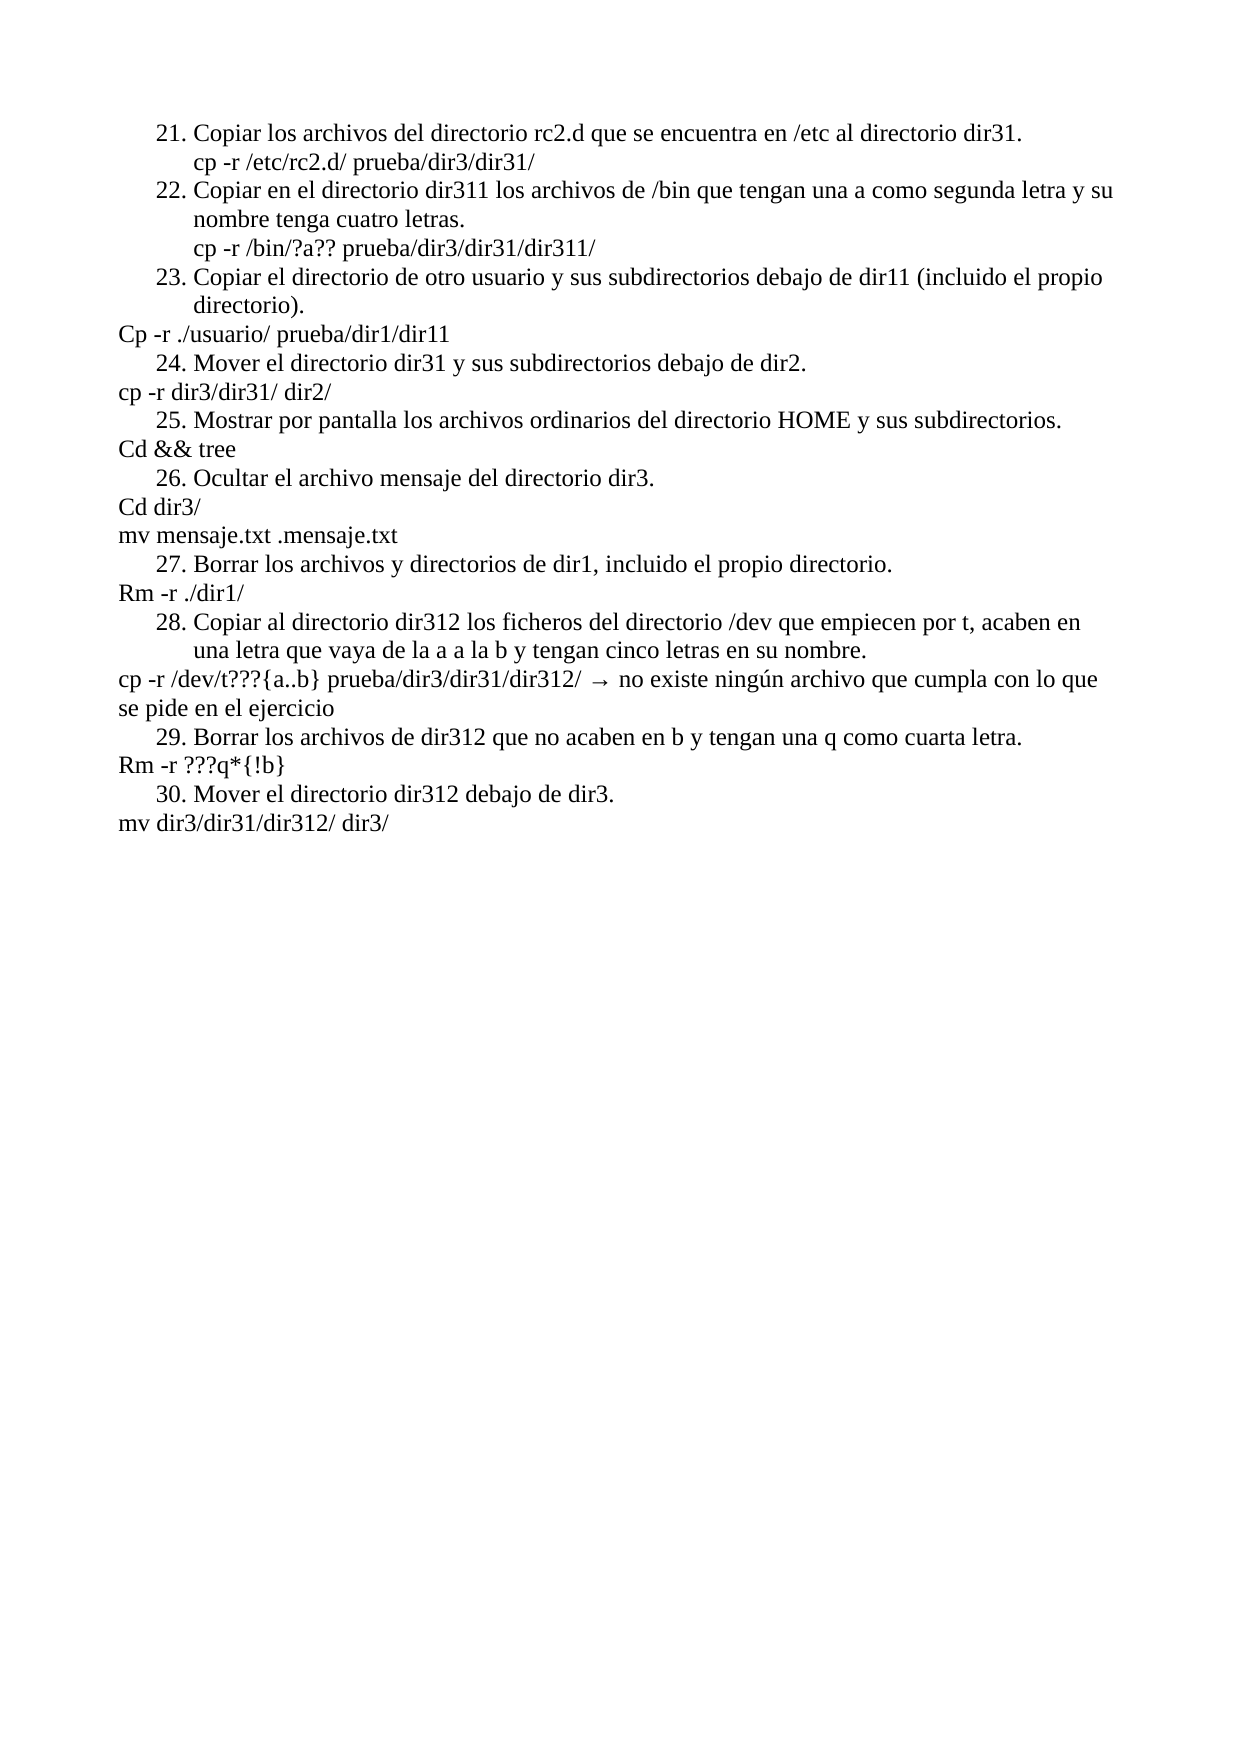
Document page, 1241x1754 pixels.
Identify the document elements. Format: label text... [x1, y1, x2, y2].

list Mover el directorio dir31 y sus subdirectorios debajo de dir2. [156, 348, 1122, 377]
text Cd && tree [118, 434, 1122, 463]
text mv mensaje.txt .mensaje.txt [118, 521, 1122, 549]
list Copiar en el directorio dir311 los archivos de /bin que tengan una a como segunda letra y su nombre tenga cuatro letras. [156, 176, 1122, 233]
list cp -r /etc/rc2.d/ prueba/dir3/dir31/ [156, 147, 1122, 176]
text Cd dir3/ [118, 492, 1122, 521]
list Mover el directorio dir312 debajo de dir3. [156, 779, 1122, 808]
list Copiar el directorio de otro usuario y sus subdirectorios debajo de dir11 (incluido el propio directorio). [156, 262, 1122, 319]
text Rm -r ???q*{!b} [118, 751, 1122, 779]
list Borrar los archivos de dir312 que no acaben en b y tengan una q como cuarta letra. [156, 722, 1122, 751]
list cp -r /bin/?a?? prueba/dir3/dir31/dir311/ [156, 233, 1122, 262]
text Rm -r ./dir1/ [118, 578, 1122, 607]
text cp -r dir3/dir31/ dir2/ [118, 377, 1122, 406]
list Copiar los archivos del directorio rc2.d que se encuentra en /etc al directorio dir31. [156, 118, 1122, 147]
text mv dir3/dir31/dir312/ dir3/ [118, 808, 1122, 837]
list Borrar los archivos y directorios de dir1, incluido el propio directorio. [156, 549, 1122, 578]
list Mostrar por pantalla los archivos ordinarios del directorio HOME y sus subdirectorios. [156, 406, 1122, 434]
text Cp -r ./usuario/ prueba/dir1/dir11 [118, 319, 1122, 348]
text cp -r /dev/t???{a..b} prueba/dir3/dir31/dir312/ → no existe ningún archivo que cumpla con lo que se pide en el ejercicio [118, 664, 1122, 722]
list Ocultar el archivo mensaje del directorio dir3. [156, 463, 1122, 492]
list Copiar al directorio dir312 los ficheros del directorio /dev que empiecen por t, acaben en una letra que vaya de la a a la b y tengan cinco letras en su nombre. [156, 607, 1122, 664]
